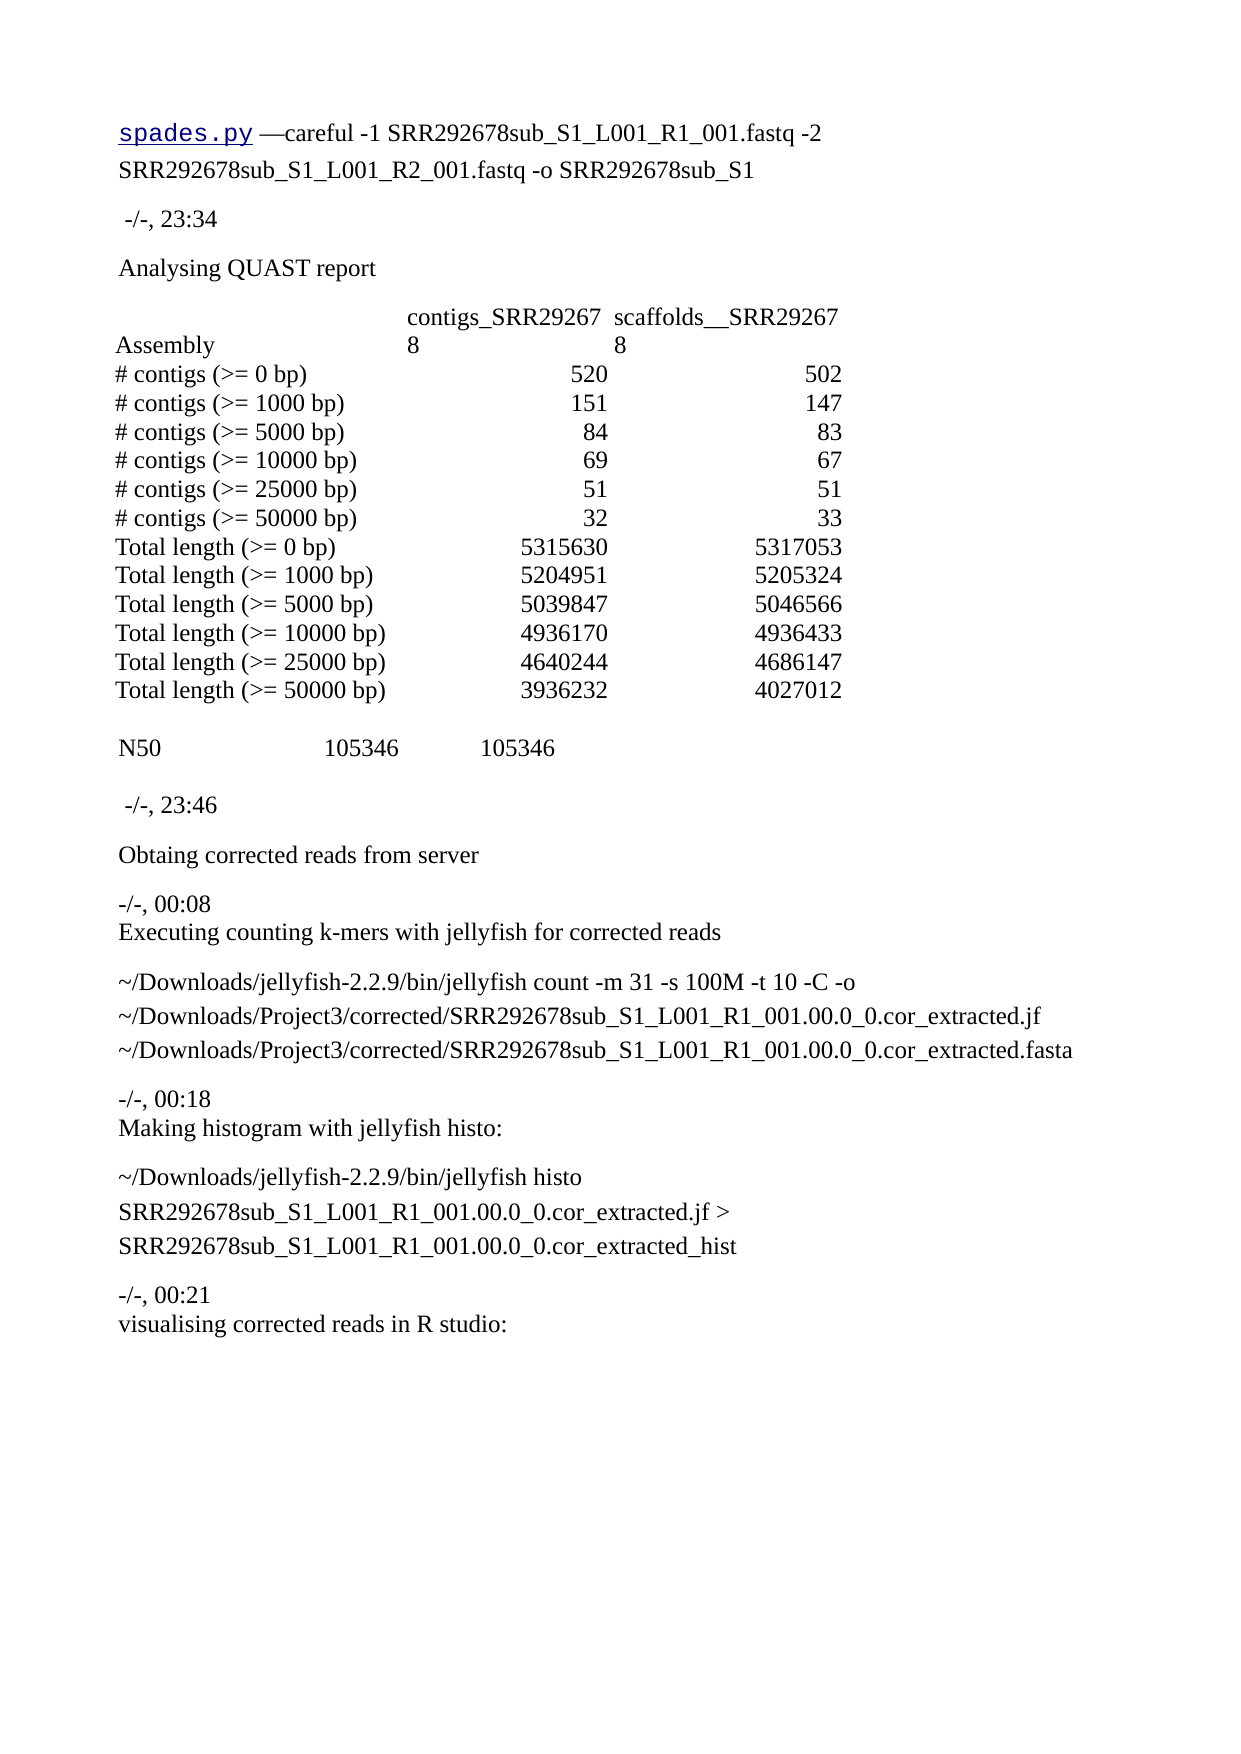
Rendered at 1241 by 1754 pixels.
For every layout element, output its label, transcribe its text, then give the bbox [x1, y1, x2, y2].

text -/-, 00:21 [118, 1280, 1122, 1309]
table_cell 32 [404, 503, 611, 532]
text ~/Downloads/jellyfish-2.2.9/bin/jellyfish histo SRR292678sub_S1_L001_R1_001.00.0_0.cor_extracted.jf > SRR292678sub_S1_L001_R1_001.00.0_0.cor_extracted_hist [118, 1162, 1122, 1260]
text -/-, 23:34 [118, 204, 1122, 232]
table_cell 5039847 [404, 589, 611, 618]
table_cell Total length (>= 25000 bp) [112, 647, 404, 676]
text -/-, 23:46 [118, 791, 1122, 819]
table_cell 33 [611, 503, 845, 532]
table_cell 5315630 [404, 532, 611, 561]
table_cell 3936232 [404, 676, 611, 704]
table_cell 502 [611, 359, 845, 388]
table_cell 84 [404, 417, 611, 446]
table_cell 4686147 [611, 647, 845, 676]
table_cell 69 [404, 446, 611, 474]
table_cell 5317053 [611, 532, 845, 561]
table_cell # contigs (>= 1000 bp) [112, 388, 404, 417]
table_cell # contigs (>= 0 bp) [112, 359, 404, 388]
table_header Assembly [112, 302, 404, 359]
table_cell 4027012 [611, 676, 845, 704]
table_header scaffolds__SRR292678 [611, 302, 845, 359]
text visualising corrected reads in R studio: [118, 1309, 1122, 1338]
table_cell # contigs (>= 50000 bp) [112, 503, 404, 532]
table_cell 51 [404, 474, 611, 503]
table_cell 4936170 [404, 618, 611, 647]
table_cell Total length (>= 5000 bp) [112, 589, 404, 618]
table_cell 5204951 [404, 561, 611, 589]
table_cell 83 [611, 417, 845, 446]
table_cell # contigs (>= 25000 bp) [112, 474, 404, 503]
text Making histogram with jellyfish histo: [118, 1113, 1122, 1142]
text spades.py —careful -1 SRR292678sub_S1_L001_R1_001.fastq -2 SRR292678sub_S1_L001_R2_001.fastq -o SRR292678sub_S1 [118, 118, 1122, 183]
table_cell Total length (>= 1000 bp) [112, 561, 404, 589]
table_cell 4936433 [611, 618, 845, 647]
table_cell # contigs (>= 5000 bp) [112, 417, 404, 446]
table_cell 4640244 [404, 647, 611, 676]
table_cell 147 [611, 388, 845, 417]
table_cell 151 [404, 388, 611, 417]
table_cell Total length (>= 10000 bp) [112, 618, 404, 647]
table_header contigs_SRR292678 [404, 302, 611, 359]
text -/-, 00:08 [118, 889, 1122, 917]
text ~/Downloads/jellyfish-2.2.9/bin/jellyfish count -m 31 -s 100M -t 10 -C -o ~/Downloads/Project3/corrected/SRR292678sub_S1_L001_R1_001.00.0_0.cor_extracted.jf ~/Downloads/Project3/corrected/SRR292678sub_S1_L001_R1_001.00.0_0.cor_extracted.fasta [118, 967, 1122, 1064]
text N50 105346 105346 [118, 733, 1122, 762]
text -/-, 00:18 [118, 1084, 1122, 1113]
table_cell 5205324 [611, 561, 845, 589]
text Executing counting k-mers with jellyfish for corrected reads [118, 917, 1122, 946]
table_cell # contigs (>= 10000 bp) [112, 446, 404, 474]
table_cell 5046566 [611, 589, 845, 618]
table_cell Total length (>= 0 bp) [112, 532, 404, 561]
text Obtaing corrected reads from server [118, 840, 1122, 868]
table_cell 51 [611, 474, 845, 503]
table_cell 520 [404, 359, 611, 388]
text Analysing QUAST report [118, 253, 1122, 282]
table_cell Total length (>= 50000 bp) [112, 676, 404, 704]
table_cell 67 [611, 446, 845, 474]
